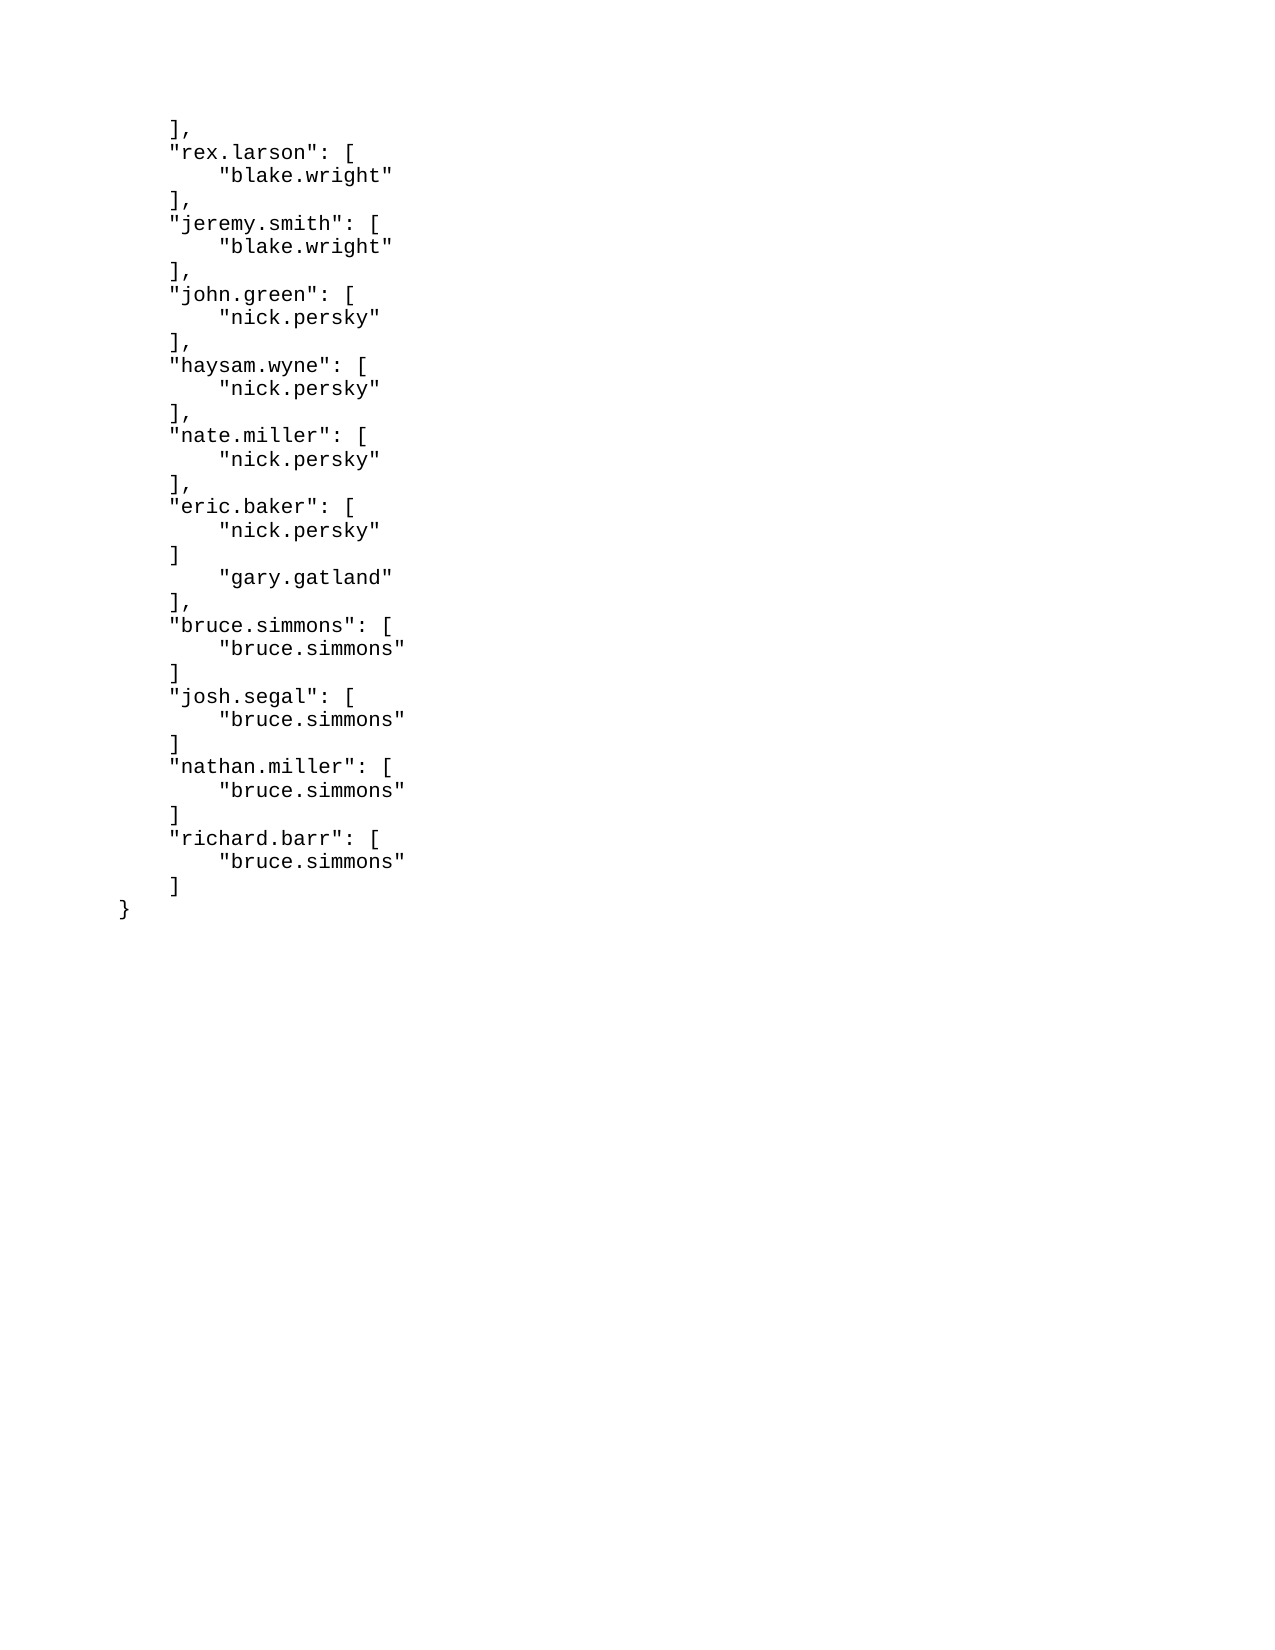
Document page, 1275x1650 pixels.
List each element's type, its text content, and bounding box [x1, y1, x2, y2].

text "blake.wright" [118, 236, 1157, 260]
text "bruce.simmons" [118, 780, 1157, 804]
text ], [118, 591, 1157, 615]
text "blake.wright" [118, 165, 1157, 189]
text ], [118, 473, 1157, 496]
text "john.green": [ [118, 284, 1157, 307]
text ] [118, 544, 1157, 567]
text "nate.miller": [ [118, 426, 1157, 449]
text "jeremy.smith": [ [118, 213, 1157, 236]
text ], [118, 189, 1157, 213]
text "nick.persky" [118, 378, 1157, 402]
text ], [118, 402, 1157, 426]
text ] [118, 875, 1157, 898]
text "richard.barr": [ [118, 827, 1157, 851]
text } [118, 898, 1157, 946]
text ] [118, 662, 1157, 686]
text ], [118, 118, 1157, 142]
text "nathan.miller": [ [118, 757, 1157, 780]
text "bruce.simmons" [118, 709, 1157, 733]
text "eric.baker": [ [118, 496, 1157, 520]
text "bruce.simmons": [ [118, 615, 1157, 638]
text "nick.persky" [118, 307, 1157, 331]
text "nick.persky" [118, 449, 1157, 473]
text ], [118, 331, 1157, 354]
text "josh.segal": [ [118, 686, 1157, 709]
text "bruce.simmons" [118, 851, 1157, 875]
text "gary.gatland" [118, 567, 1157, 591]
text "nick.persky" [118, 520, 1157, 544]
text "rex.larson": [ [118, 142, 1157, 165]
text "bruce.simmons" [118, 638, 1157, 662]
text ] [118, 733, 1157, 757]
text "haysam.wyne": [ [118, 354, 1157, 378]
text ], [118, 260, 1157, 284]
text ] [118, 804, 1157, 827]
